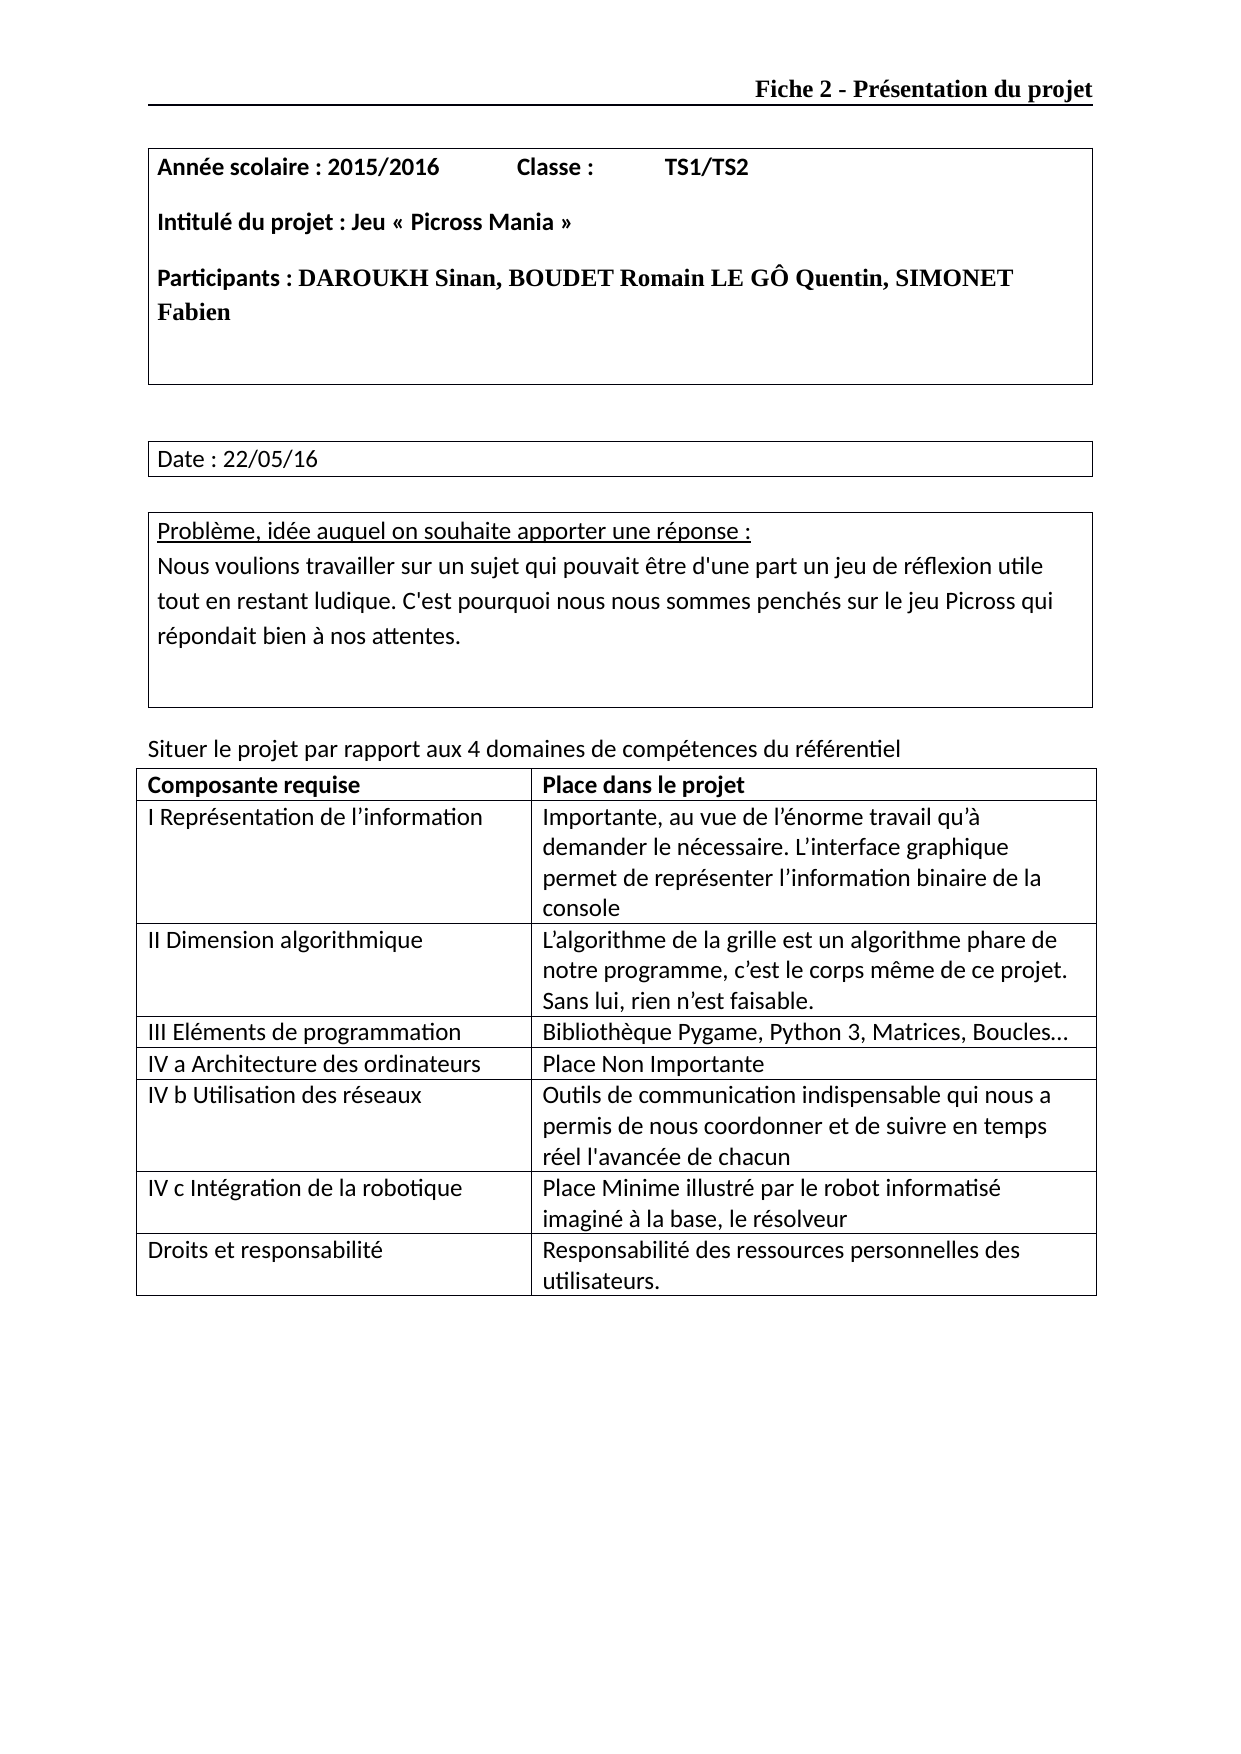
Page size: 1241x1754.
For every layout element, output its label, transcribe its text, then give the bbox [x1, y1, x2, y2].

table_header Composante requise [137, 769, 531, 800]
table_cell III Eléments de programmation [137, 1017, 531, 1047]
table_header Place dans le projet [532, 769, 1096, 800]
text Situer le projet par rapport aux 4 domaines de compétences du référentiel [148, 733, 1093, 764]
table_cell IV c Intégration de la robotique [137, 1172, 531, 1233]
text Participants : DAROUKH Sinan, BOUDET Romain LE GÔ Quentin, SIMONET Fabien [149, 259, 1092, 326]
table_cell Importante, au vue de l’énorme travail qu’à demander le nécessaire. L’interface graphique permet de représenter l’information binaire de la console [532, 801, 1096, 923]
table_cell L’algorithme de la grille est un algorithme phare de notre programme, c’est le corps même de ce projet. Sans lui, rien n’est faisable. [532, 924, 1096, 1016]
text Problème, idée auquel on souhaite apporter une réponse : [149, 513, 1092, 546]
table_cell Outils de communication indispensable qui nous a permis de nous coordonner et de suivre en temps réel l'avancée de chacun [532, 1080, 1096, 1171]
table_cell Place Minime illustré par le robot informatisé imaginé à la base, le résolveur [532, 1172, 1096, 1233]
table_cell IV b Utilisation des réseaux [137, 1080, 531, 1171]
text Intitulé du projet : Jeu « Picross Mania » [149, 203, 1092, 237]
table_cell I Représentation de l’information [137, 801, 531, 923]
table_cell II Dimension algorithmique [137, 924, 531, 1016]
text Année scolaire : 2015/2016 Classe : TS1/TS2 [149, 149, 1092, 181]
text Date : 22/05/16 [149, 442, 1092, 476]
table_cell IV a Architecture des ordinateurs [137, 1048, 531, 1079]
table_cell Place Non Importante [532, 1048, 1096, 1079]
table_cell Droits et responsabilité [137, 1234, 531, 1295]
table_cell Bibliothèque Pygame, Python 3, Matrices, Boucles… [532, 1017, 1096, 1047]
table_cell Responsabilité des ressources personnelles des utilisateurs. [532, 1234, 1096, 1295]
text Nous voulions travailler sur un sujet qui pouvait être d'une part un jeu de réflexion utile tout en restant ludique. C'est pourquoi nous nous sommes penchés sur le jeu Picross qui répondait bien à nos attentes. [149, 547, 1092, 651]
